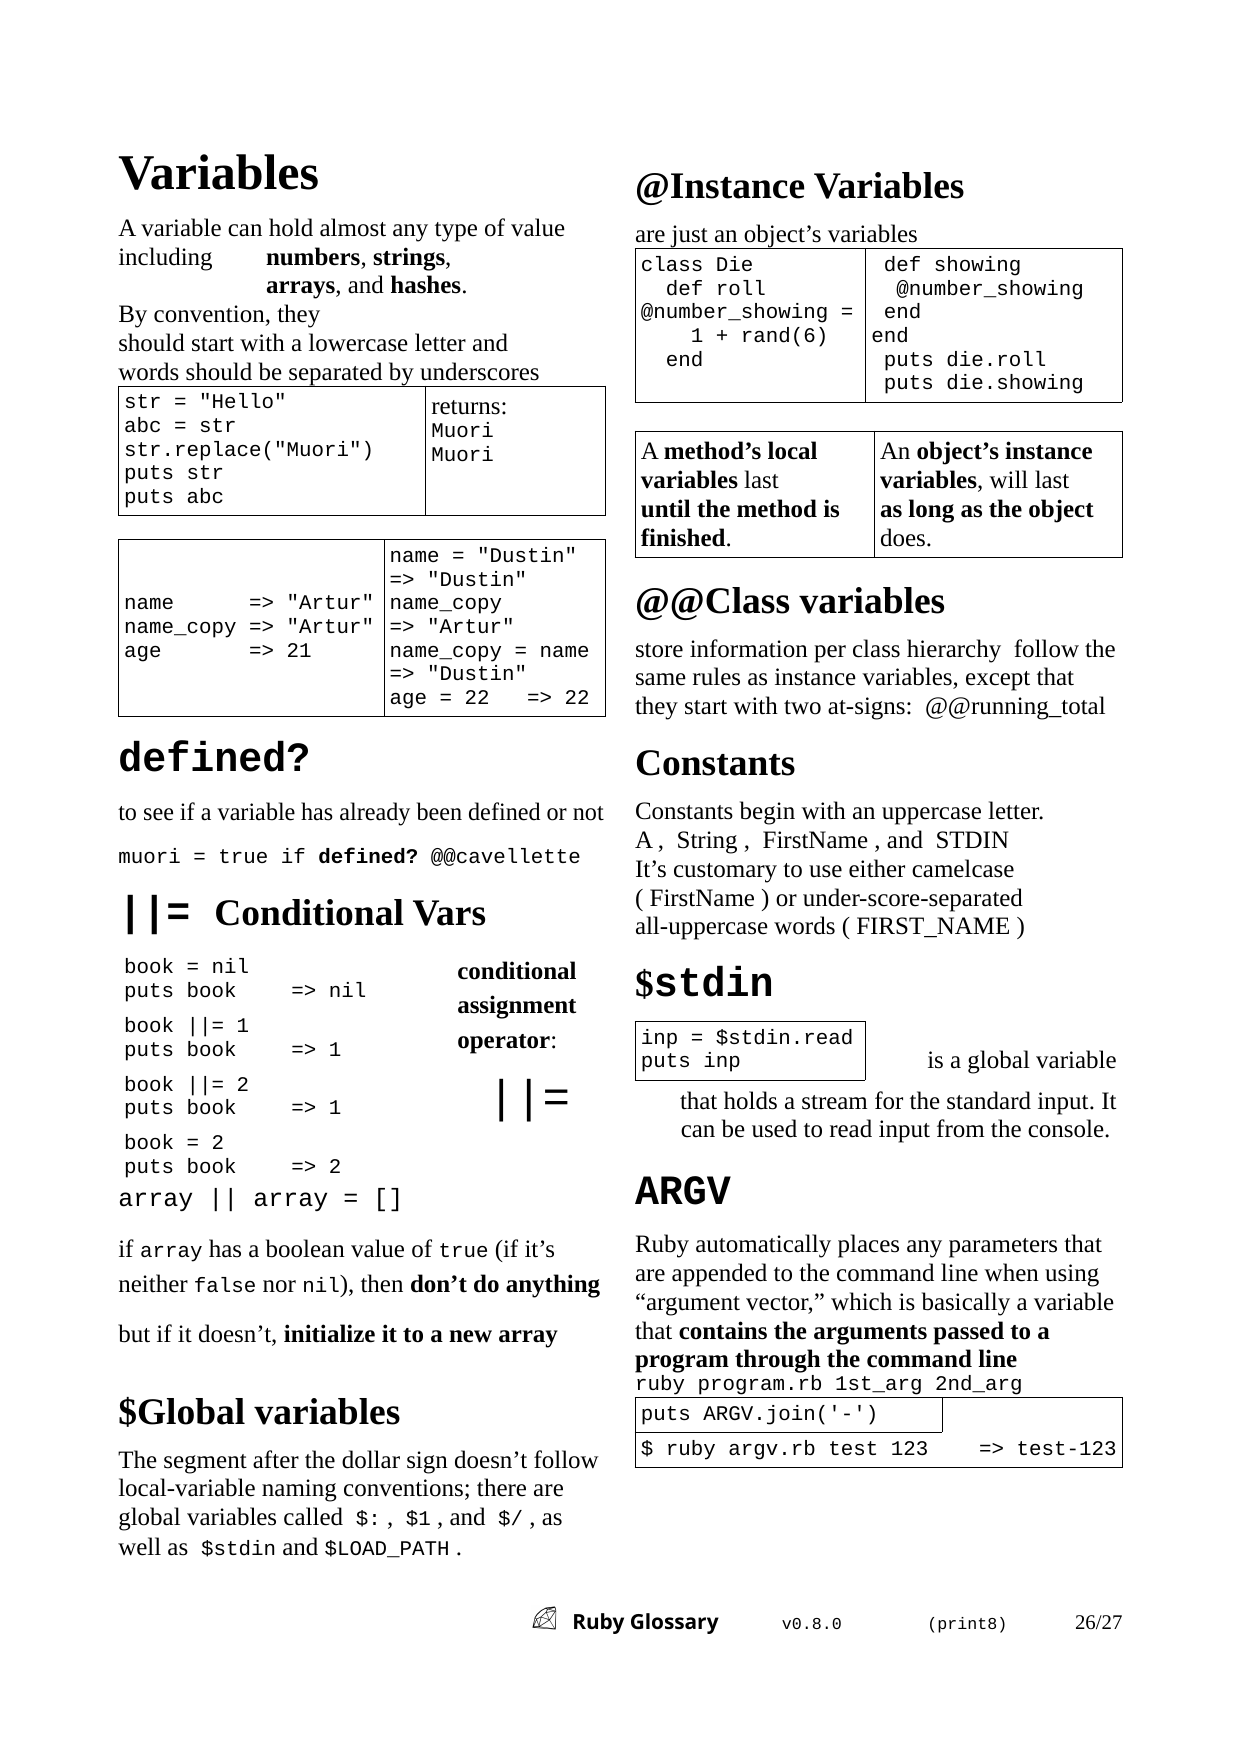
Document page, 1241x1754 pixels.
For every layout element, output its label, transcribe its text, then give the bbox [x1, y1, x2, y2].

table_cell that holds a stream for the standard input. It can be used to read input from the console. [635, 1080, 1122, 1149]
table_header book = nil puts book [118, 950, 273, 1009]
text store information per class hierarchy follow the same rules as instance variables, except that they start with two at-signs: @@running_total [635, 634, 1122, 720]
table_cell book ||= 1 puts book [118, 1009, 273, 1068]
table_cell book = 2 puts book [118, 1127, 273, 1185]
table_header conditional assignment operator: ||= [451, 950, 605, 1185]
table_cell => 1 [273, 1068, 451, 1127]
text should start with a lowercase letter and [118, 328, 605, 357]
table_header inp = $stdin.read puts inp [636, 1022, 865, 1080]
table_header str = "Hello" abc = str str.replace("Muori") puts str puts abc [119, 387, 425, 515]
table_header An object’s instance variables, will last as long as the object does. [875, 432, 1122, 557]
text By convention, they [118, 299, 605, 328]
table_header puts ARGV.join('-') [636, 1398, 942, 1432]
table_header name = "Dustin" => "Dustin" name_copy => "Artur" name_copy = name => "Dustin" age = 22 => 22 [385, 540, 605, 716]
table_header is a global variable [866, 1021, 1122, 1080]
text if array has a boolean value of true (if it’s neither false nor nil), then don’t do anything [118, 1234, 605, 1299]
text ruby program.rb 1st_arg 2nd_arg [635, 1373, 1122, 1397]
table_cell $ ruby argv.rb test 123 [636, 1433, 942, 1467]
text It’s customary to use either camelcase ( FirstName ) or under-score-separated [635, 854, 1122, 911]
subtitle defined? [118, 737, 605, 784]
text muori = true if defined? @@cavellette [118, 846, 605, 869]
subtitle ARGV [635, 1170, 1122, 1217]
table_header => nil [273, 950, 451, 1009]
table_header returns: Muori Muori [426, 387, 605, 515]
table_header name => "Artur" name_copy => "Artur" age => 21 [119, 540, 384, 716]
picture [530, 1605, 557, 1630]
subtitle Variables [118, 143, 605, 201]
text to see if a variable has already been defined or not [118, 797, 605, 826]
text words should be separated by underscores [118, 357, 605, 386]
text The segment after the dollar sign doesn’t follow local-variable naming conventions; there are global variables called $: , $1 , and $/ , as well as $stdin and $LOAD_PATH . [118, 1445, 605, 1561]
subtitle @Instance Variables [635, 164, 1122, 207]
table_cell => 1 [273, 1009, 451, 1068]
text are just an object’s variables [635, 219, 1122, 248]
table_header def showing @number_showing end end puts die.roll puts die.showing [866, 249, 1122, 402]
table_header [943, 1398, 1122, 1432]
text array || array = [] [118, 1185, 605, 1214]
text A variable can hold almost any type of value including numbers, strings, [118, 213, 605, 271]
table_cell => test-123 [942, 1432, 1122, 1467]
table_header class Die def roll @number_showing = 1 + rand(6) end [636, 249, 865, 402]
table_cell book ||= 2 puts book [118, 1068, 273, 1127]
text A , String , FirstName , and STDIN [635, 825, 1122, 854]
table_header A method’s local variables last until the method is finished. [636, 432, 874, 557]
text arrays, and hashes. [118, 271, 605, 299]
subtitle Constants [635, 741, 1122, 784]
subtitle ||= Conditional Vars [118, 890, 605, 938]
subtitle $stdin [635, 961, 1122, 1008]
text “argument vector,” which is basically a variable that contains the arguments passed to a program through the command line [635, 1287, 1122, 1373]
table_cell => 2 [273, 1127, 451, 1185]
subtitle @@Class variables [635, 578, 1122, 621]
subtitle $Global variables [118, 1389, 605, 1432]
text Constants begin with an uppercase letter. [635, 796, 1122, 825]
text but if it doesn’t, initialize it to a new array [118, 1319, 605, 1348]
text Ruby automatically places any parameters that are appended to the command line when using [635, 1229, 1122, 1287]
text all-uppercase words ( FIRST_NAME ) [635, 911, 1122, 940]
